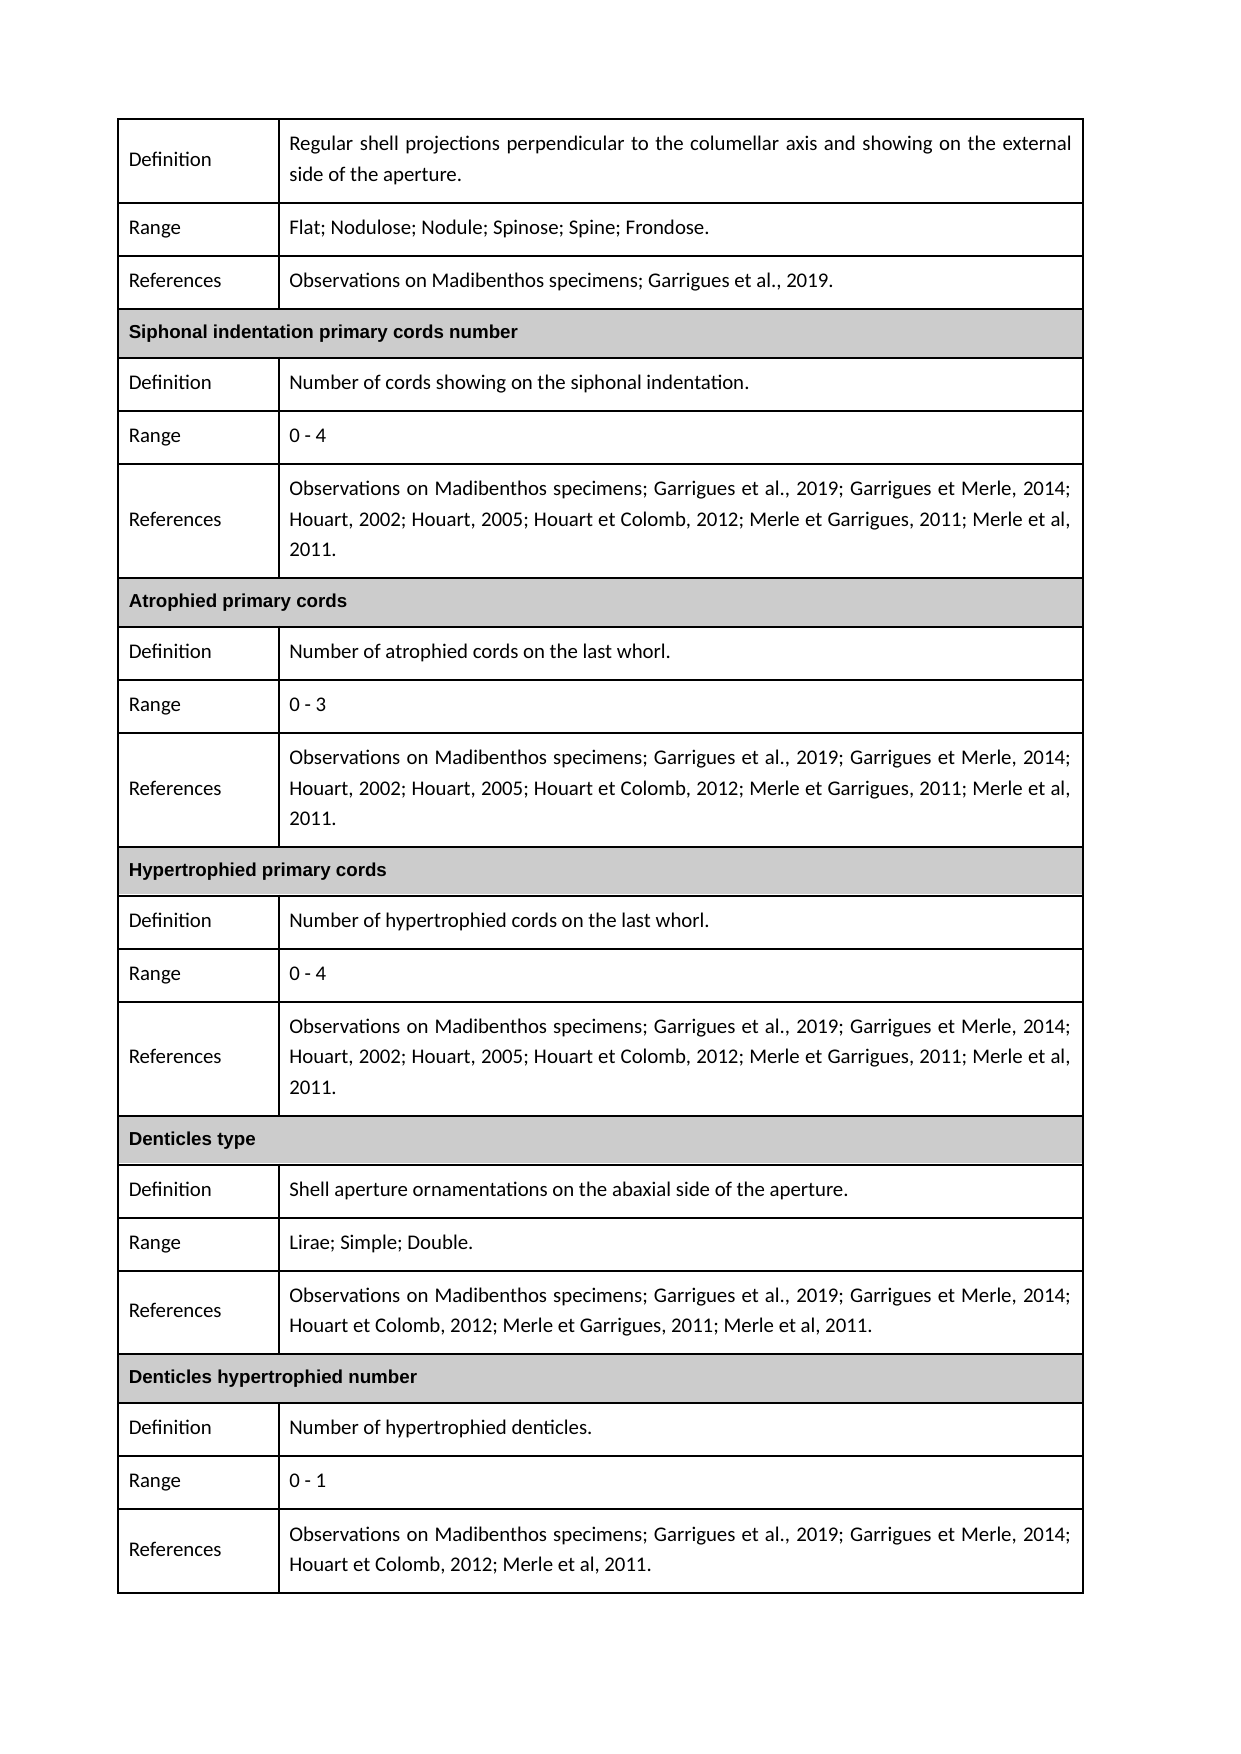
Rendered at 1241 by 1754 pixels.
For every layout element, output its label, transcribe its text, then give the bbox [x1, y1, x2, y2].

table_cell 0 - 3 [280, 681, 1082, 732]
table_cell Lirae; Simple; Double. [280, 1219, 1082, 1270]
table_cell 0 - 4 [280, 950, 1082, 1001]
table_cell References [119, 734, 278, 846]
table_cell Denticles hypertrophied number [119, 1355, 1082, 1402]
table_cell Number of cords showing on the siphonal indentation. [280, 359, 1082, 410]
table_cell Definition [119, 628, 278, 679]
table_cell Definition [119, 120, 278, 202]
table_cell Regular shell projections perpendicular to the columellar axis and showing on the external side of the aperture. [280, 120, 1082, 202]
table_cell Observations on Madibenthos specimens; Garrigues et al., 2019; Garrigues et Merle, 2014; Houart, 2002; Houart, 2005; Houart et Colomb, 2012; Merle et Garrigues, 2011; Merle et al, 2011. [280, 465, 1082, 577]
table_cell Range [119, 681, 278, 732]
table_cell Shell aperture ornamentations on the abaxial side of the aperture. [280, 1166, 1082, 1217]
table_cell Number of hypertrophied denticles. [280, 1404, 1082, 1455]
table_cell Observations on Madibenthos specimens; Garrigues et al., 2019; Garrigues et Merle, 2014; Houart et Colomb, 2012; Merle et Garrigues, 2011; Merle et al, 2011. [280, 1272, 1082, 1353]
table_cell Observations on Madibenthos specimens; Garrigues et al., 2019. [280, 257, 1082, 308]
table_cell Definition [119, 359, 278, 410]
table_cell References [119, 1272, 278, 1353]
table_cell Observations on Madibenthos specimens; Garrigues et al., 2019; Garrigues et Merle, 2014; Houart et Colomb, 2012; Merle et al, 2011. [280, 1510, 1082, 1592]
table_cell Siphonal indentation primary cords number [119, 310, 1082, 357]
table_cell Range [119, 1219, 278, 1270]
table_cell References [119, 1003, 278, 1115]
table_cell Number of atrophied cords on the last whorl. [280, 628, 1082, 679]
table_cell Range [119, 1457, 278, 1508]
table_cell Definition [119, 1166, 278, 1217]
table_cell Atrophied primary cords [119, 579, 1082, 626]
table_cell Number of hypertrophied cords on the last whorl. [280, 897, 1082, 948]
table_cell 0 - 1 [280, 1457, 1082, 1508]
table_cell Range [119, 412, 278, 463]
table_cell Range [119, 950, 278, 1001]
table_cell Range [119, 204, 278, 255]
table_cell Flat; Nodulose; Nodule; Spinose; Spine; Frondose. [280, 204, 1082, 255]
table_cell References [119, 1510, 278, 1592]
table_cell References [119, 257, 278, 308]
table_cell Observations on Madibenthos specimens; Garrigues et al., 2019; Garrigues et Merle, 2014; Houart, 2002; Houart, 2005; Houart et Colomb, 2012; Merle et Garrigues, 2011; Merle et al, 2011. [280, 1003, 1082, 1115]
table_cell Definition [119, 1404, 278, 1455]
table_cell Observations on Madibenthos specimens; Garrigues et al., 2019; Garrigues et Merle, 2014; Houart, 2002; Houart, 2005; Houart et Colomb, 2012; Merle et Garrigues, 2011; Merle et al, 2011. [280, 734, 1082, 846]
table_cell References [119, 465, 278, 577]
table_cell Definition [119, 897, 278, 948]
table_cell 0 - 4 [280, 412, 1082, 463]
table_cell Hypertrophied primary cords [119, 848, 1082, 894]
table_cell Denticles type [119, 1117, 1082, 1163]
